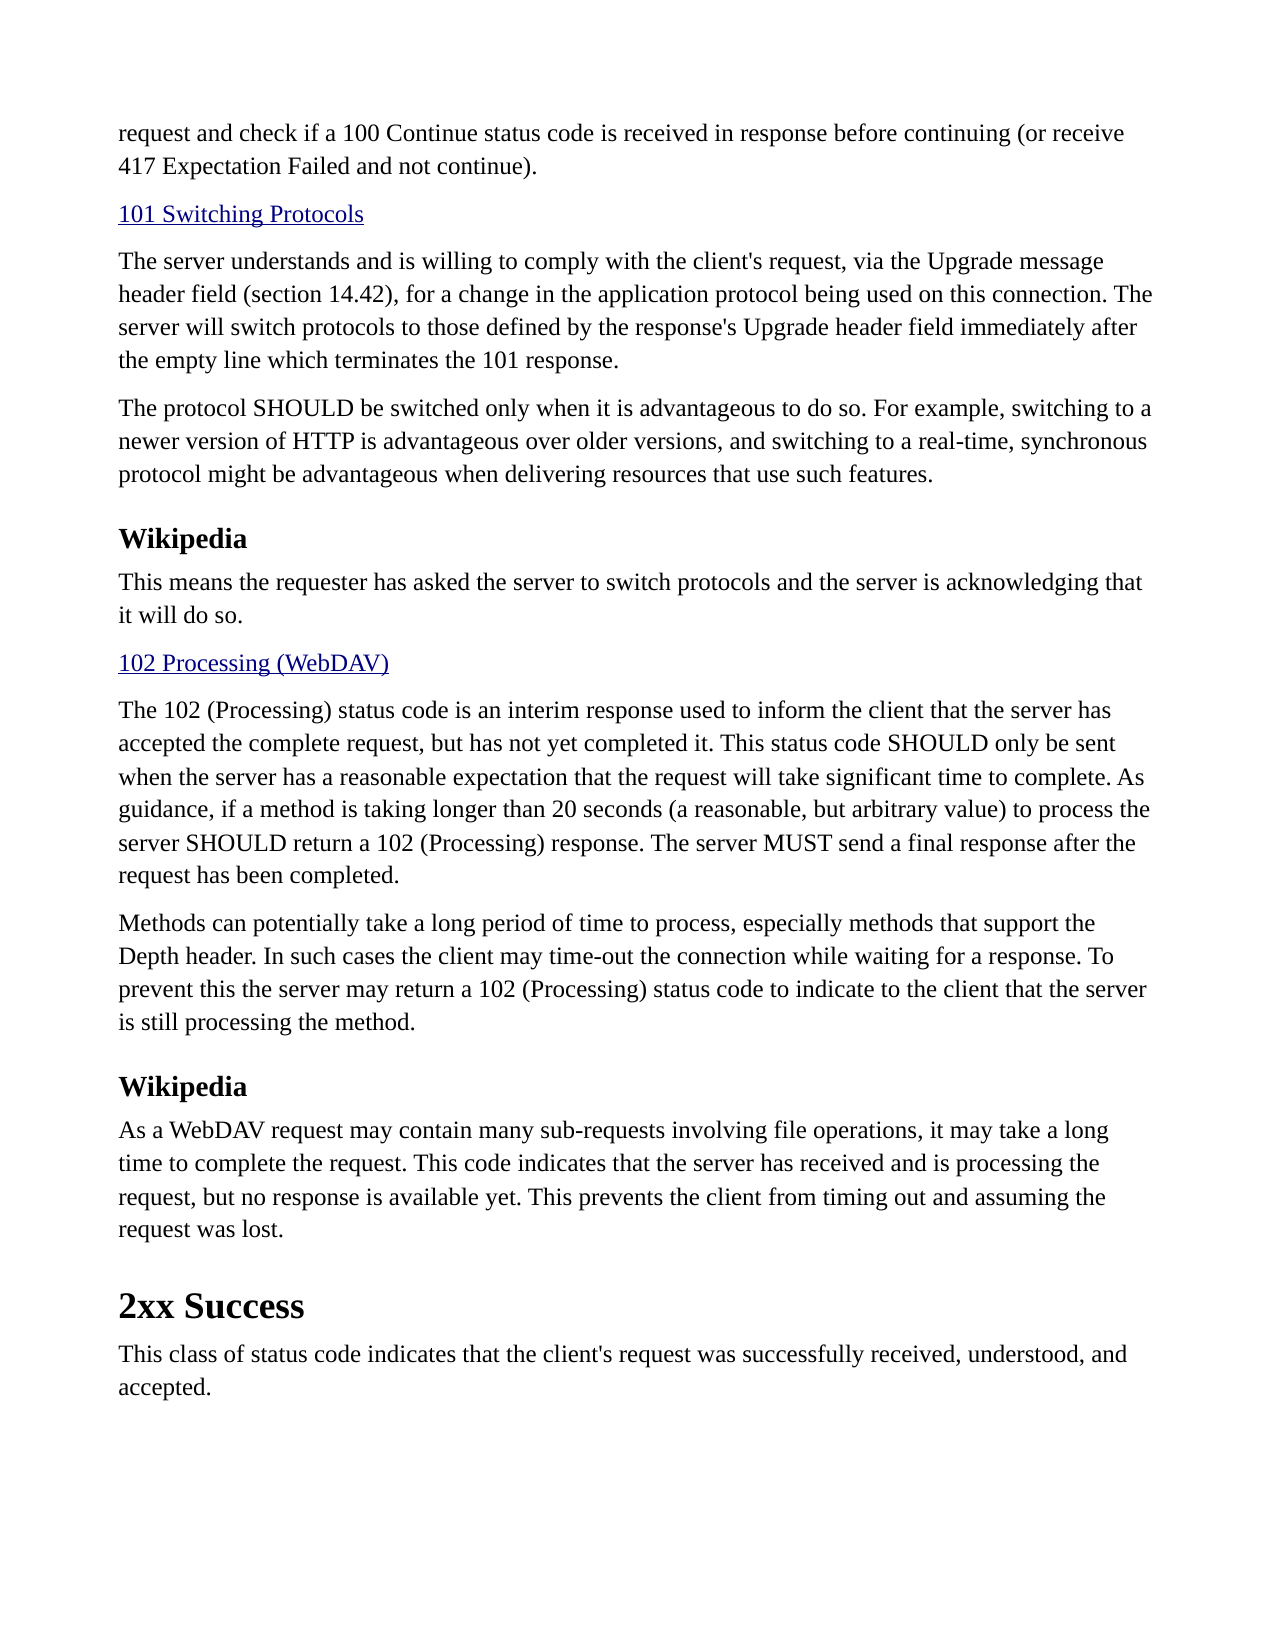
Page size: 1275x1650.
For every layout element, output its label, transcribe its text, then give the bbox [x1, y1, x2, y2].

text This class of status code indicates that the client's request was successfully received, understood, and accepted. [118, 1339, 1157, 1400]
subtitle Wikipedia [118, 521, 1157, 555]
text The 102 (Processing) status code is an interim response used to inform the client that the server has accepted the complete request, but has not yet completed it. This status code SHOULD only be sent when the server has a reasonable expectation that the request will take significant time to complete. As guidance, if a method is taking longer than 20 seconds (a reasonable, but arbitrary value) to process the server SHOULD return a 102 (Processing) response. The server MUST send a final response after the request has been completed. [118, 696, 1157, 889]
text As a WebDAV request may contain many sub-requests involving file operations, it may take a long time to complete the request. This code indicates that the server has received and is processing the request, but no response is available yet. This prevents the client from timing out and assuming the request was lost. [118, 1116, 1157, 1243]
text Methods can potentially take a long period of time to process, especially methods that support the Depth header. In such cases the client may time-out the connection while waiting for a response. To prevent this the server may return a 102 (Processing) status code to indicate to the client that the server is still processing the method. [118, 908, 1157, 1036]
text The server understands and is willing to comply with the client's request, via the Upgrade message header field (section 14.42), for a change in the application protocol being used on this connection. The server will switch protocols to those defined by the response's Upgrade header field immediately after the empty line which terminates the 101 response. [118, 246, 1157, 374]
subtitle Wikipedia [118, 1069, 1157, 1103]
text This means the requester has asked the server to switch protocols and the server is acknowledging that it will do so. [118, 567, 1157, 629]
subtitle 2xx Success [118, 1283, 1157, 1326]
text 101 Switching Protocols [118, 199, 1157, 227]
text The protocol SHOULD be switched only when it is advantageous to do so. For example, switching to a newer version of HTTP is advantageous over older versions, and switching to a real-time, synchronous protocol might be advantageous when delivering resources that use such features. [118, 393, 1157, 488]
text 102 Processing (WebDAV) [118, 648, 1157, 677]
text request and check if a 100 Continue status code is received in response before continuing (or receive 417 Expectation Failed and not continue). [118, 118, 1157, 180]
